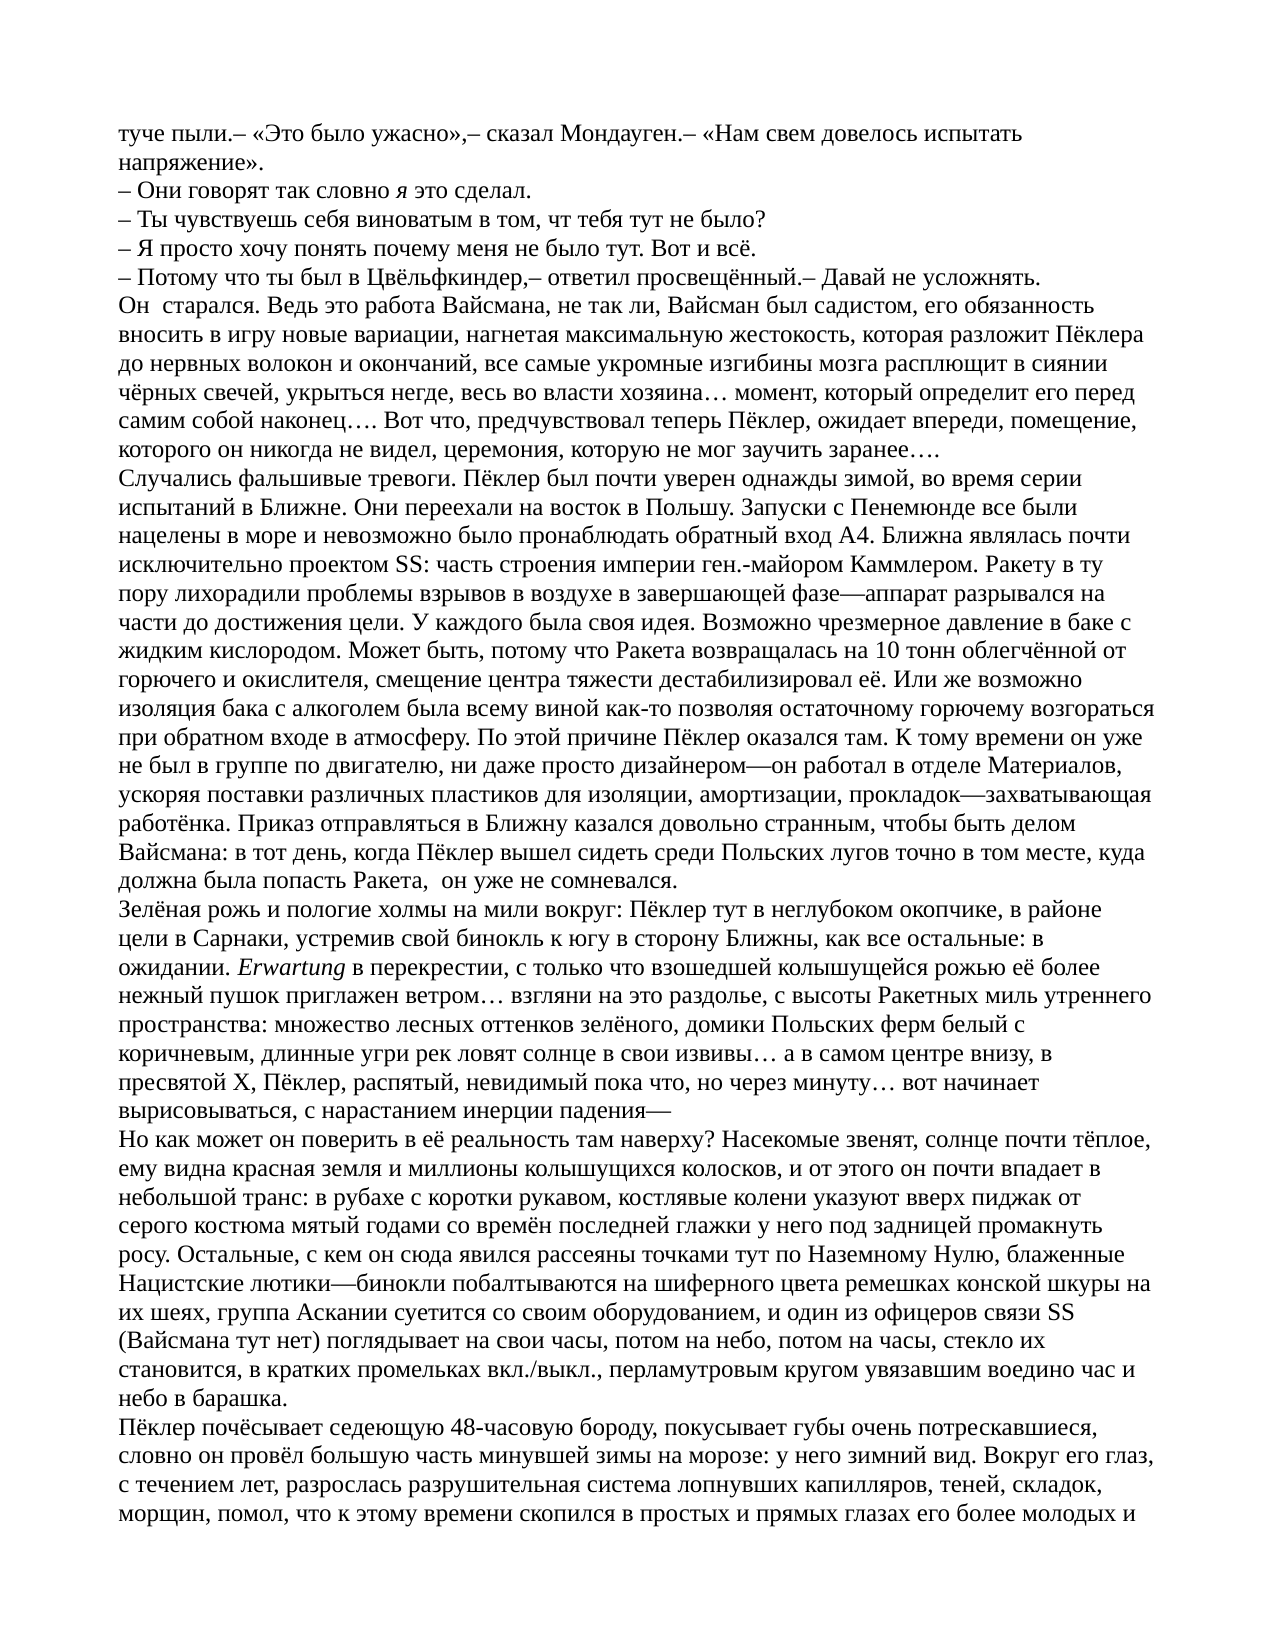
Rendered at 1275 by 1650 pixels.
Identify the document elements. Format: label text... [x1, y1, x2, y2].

text – Они говорят так словно я это сделал. [118, 176, 1157, 204]
text Случались фальшивые тревоги. Пёклер был почти уверен однажды зимой, во время серии испытаний в Ближне. Они переехали на восток в Польшу. Запуски с Пенемюнде все были нацелены в море и невозможно было пронаблюдать обратный вход А4. Ближна являлась почти исключительно проектом SS: часть строения империи ген.-майором Каммлером. Ракету в ту пору лихорадили проблемы взрывов в воздухе в завершающей фазе—аппарат разрывался на части до достижения цели. У каждого была своя идея. Возможно чрезмерное давление в баке с жидким кислородом. Может быть, потому что Ракета возвращалась на 10 тонн облегчённой от горючего и окислителя, смещение центра тяжести дестабилизировал её. Или же возможно изоляция бака с алкоголем была всему виной как-то позволяя остаточному горючему возгораться при обратном входе в атмосферу. По этой причине Пёклер оказался там. К тому времени он уже не был в группе по двигателю, ни даже просто дизайнером—он работал в отделе Материалов, ускоряя поставки различных пластиков для изоляции, амортизации, прокладок—захватывающая работёнка. Приказ отправляться в Ближну казался довольно странным, чтобы быть делом Вайсмана: в тот день, когда Пёклер вышел сидеть среди Польских лугов точно в том месте, куда должна была попасть Ракета, он уже не сомневался. [118, 463, 1157, 894]
text Но как может он поверить в её реальность там наверху? Насекомые звенят, солнце почти тёплое, ему видна красная земля и миллионы колышущихся колосков, и от этого он почти впадает в небольшой транс: в рубахе с коротки рукавом, костлявые колени указуют вверх пиджак от серого костюма мятый годами со времён последней глажки у него под задницей промакнуть росу. Остальные, с кем он сюда явился рассеяны точками тут по Наземному Нулю, блаженные Нацистские лютики—бинокли побалтываются на шиферного цвета ремешках конской шкуры на их шеях, группа Аскании суетится со своим оборудованием, и один из офицеров связи SS (Вайсмана тут нет) поглядывает на свои часы, потом на небо, потом на часы, стекло их становится, в кратких промельках вкл./выкл., перламутровым кругом увязавшим воедино час и небо в барашка. [118, 1124, 1157, 1412]
text – Я просто хочу понять почему меня не было тут. Вот и всё. [118, 233, 1157, 262]
text – Потому что ты был в Цвёльфкиндер,– ответил просвещённый.– Давай не усложнять. [118, 262, 1157, 291]
text туче пыли.– «Это было ужасно»,– сказал Мондауген.– «Нам свем довелось испытать напряжение». [118, 118, 1157, 176]
text Пёклер почёсывает седеющую 48-часовую бороду, покусывает губы очень потрескавшиеся, словно он провёл большую часть минувшей зимы на морозе: у него зимний вид. Вокруг его глаз, с течением лет, разрослась разрушительная система лопнувших капилляров, теней, складок, морщин, помол, что к этому времени скопился в простых и прямых глазах его более молодых и [118, 1412, 1157, 1527]
text Он старался. Ведь это работа Вайсмана, не так ли, Вайсман был садистом, его обязанность вносить в игру новые вариации, нагнетая максимальную жестокость, которая разложит Пёклера до нервных волокон и окончаний, все самые укромные изгибины мозга расплющит в сиянии чёрных свечей, укрыться негде, весь во власти хозяина… момент, который определит его перед самим собой наконец…. Вот что, предчувствовал теперь Пёклер, ожидает впереди, помещение, которого он никогда не видел, церемония, которую не мог заучить заранее…. [118, 291, 1157, 463]
text Зелёная рожь и пологие холмы на мили вокруг: Пёклер тут в неглубоком окопчике, в районе цели в Сарнаки, устремив свой бинокль к югу в сторону Ближны, как все остальные: в ожидании. Erwartung в перекрестии, с только что взошедшей колышущейся рожью её более нежный пушок приглажен ветром… взгляни на это раздолье, с высоты Ракетных миль утреннего пространства: множество лесных оттенков зелёного, домики Польских ферм белый с коричневым, длинные угри рек ловят солнце в свои извивы… а в самом центре внизу, в пресвятой Х, Пёклер, распятый, невидимый пока что, но через минуту… вот начинает вырисовываться, с нарастанием инерции падения— [118, 894, 1157, 1124]
text – Ты чувствуешь себя виноватым в том, чт тебя тут не было? [118, 204, 1157, 233]
